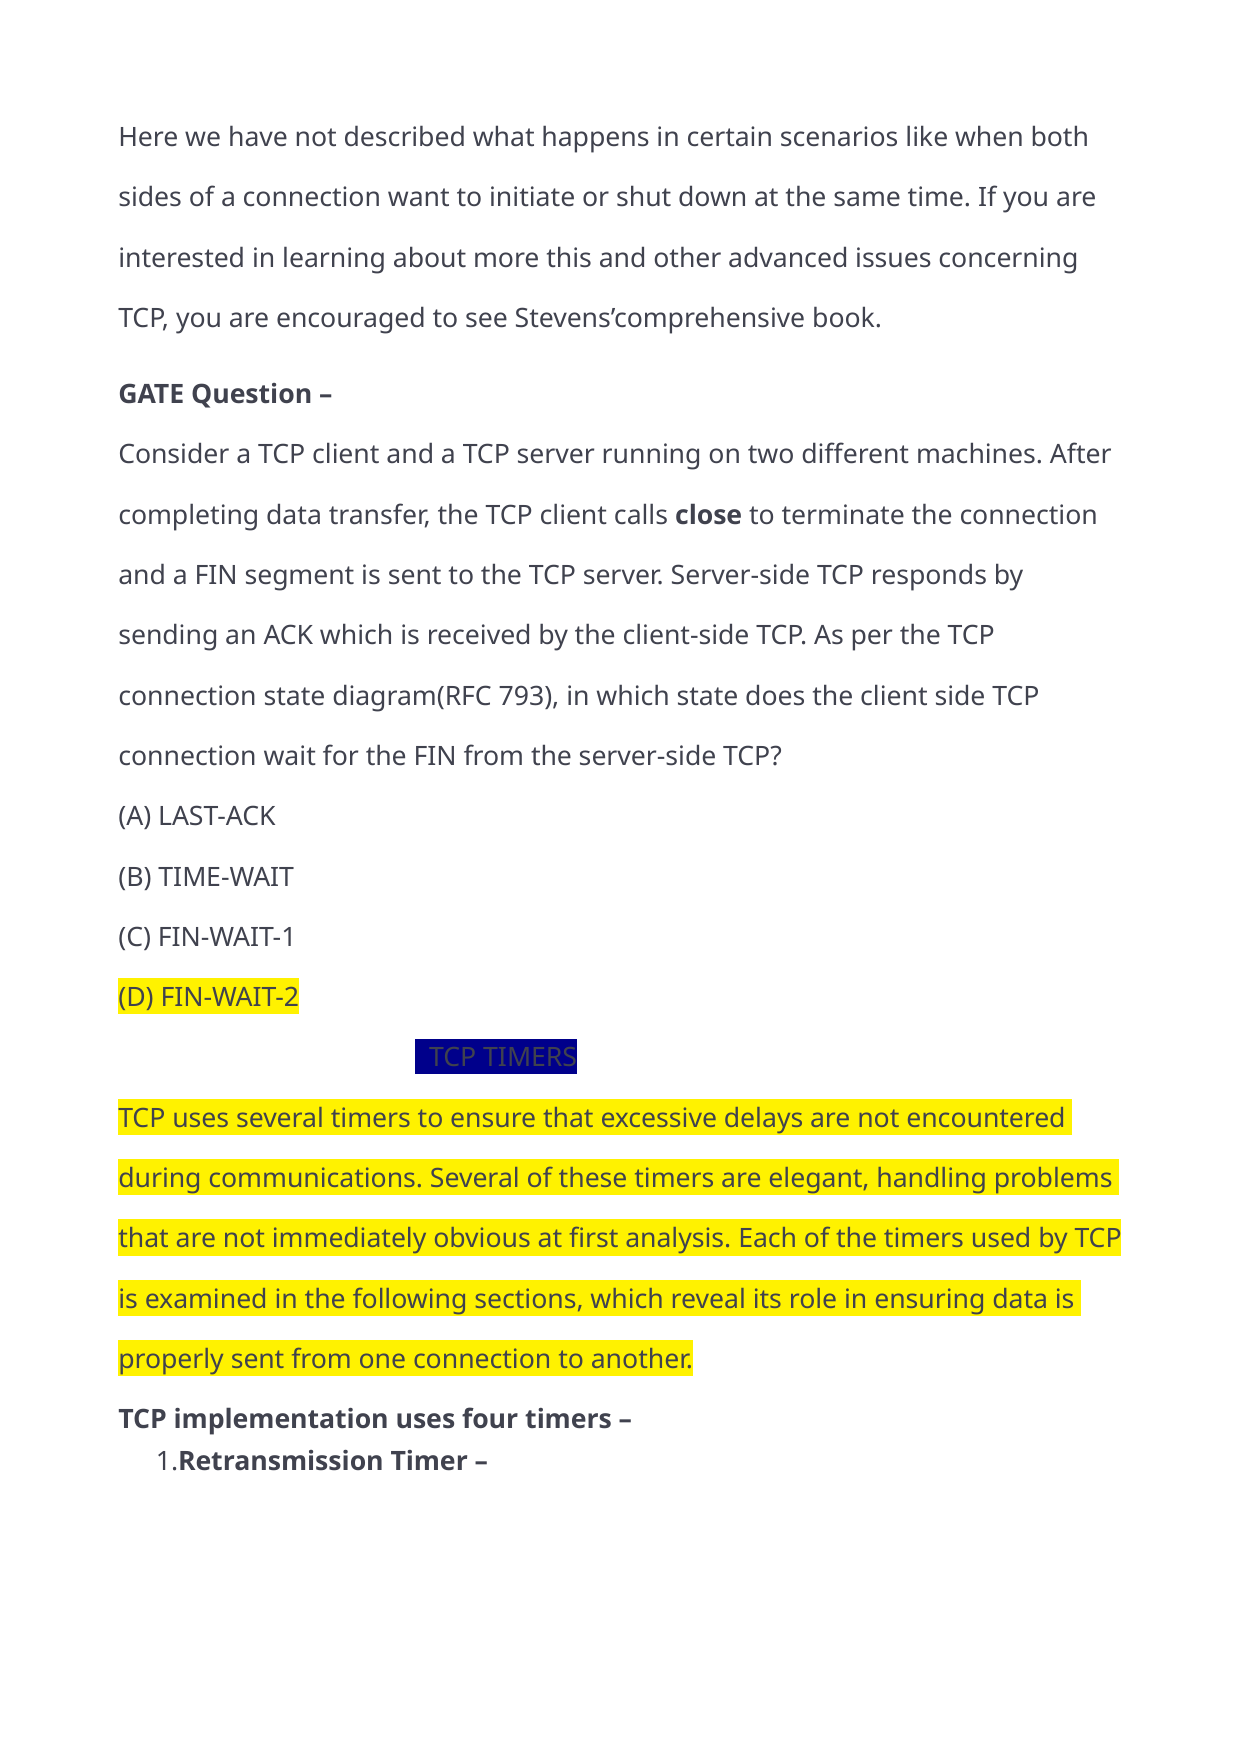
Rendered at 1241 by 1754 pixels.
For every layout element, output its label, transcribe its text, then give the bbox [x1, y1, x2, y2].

text TCP implementation uses four timers – [118, 1400, 1122, 1436]
text GATE Question – Consider a TCP client and a TCP server running on two different machines. After completing data transfer, the TCP client calls close to terminate the connection and a FIN segment is sent to the TCP server. Server-side TCP responds by sending an ACK which is received by the client-side TCP. As per the TCP connection state diagram(RFC 793), in which state does the client side TCP connection wait for the FIN from the server-side TCP? (A) LAST-ACK (B) TIME-WAIT (C) FIN-WAIT-1 (D) FIN-WAIT-2 [118, 375, 1122, 1014]
text Here we have not described what happens in certain scenarios like when both sides of a connection want to initiate or shut down at the same time. If you are interested in learning about more this and other advanced issues concerning TCP, you are encouraged to see Stevens’comprehensive book. [118, 118, 1122, 335]
list Retransmission Timer – [156, 1442, 1122, 1478]
text TCP uses several timers to ensure that excessive delays are not encountered during communications. Several of these timers are elegant, handling problems that are not immediately obvious at first analysis. Each of the timers used by TCP is examined in the following sections, which reveal its role in ensuring data is properly sent from one connection to another. [118, 1099, 1122, 1376]
text TCP TIMERS [118, 1038, 1122, 1074]
